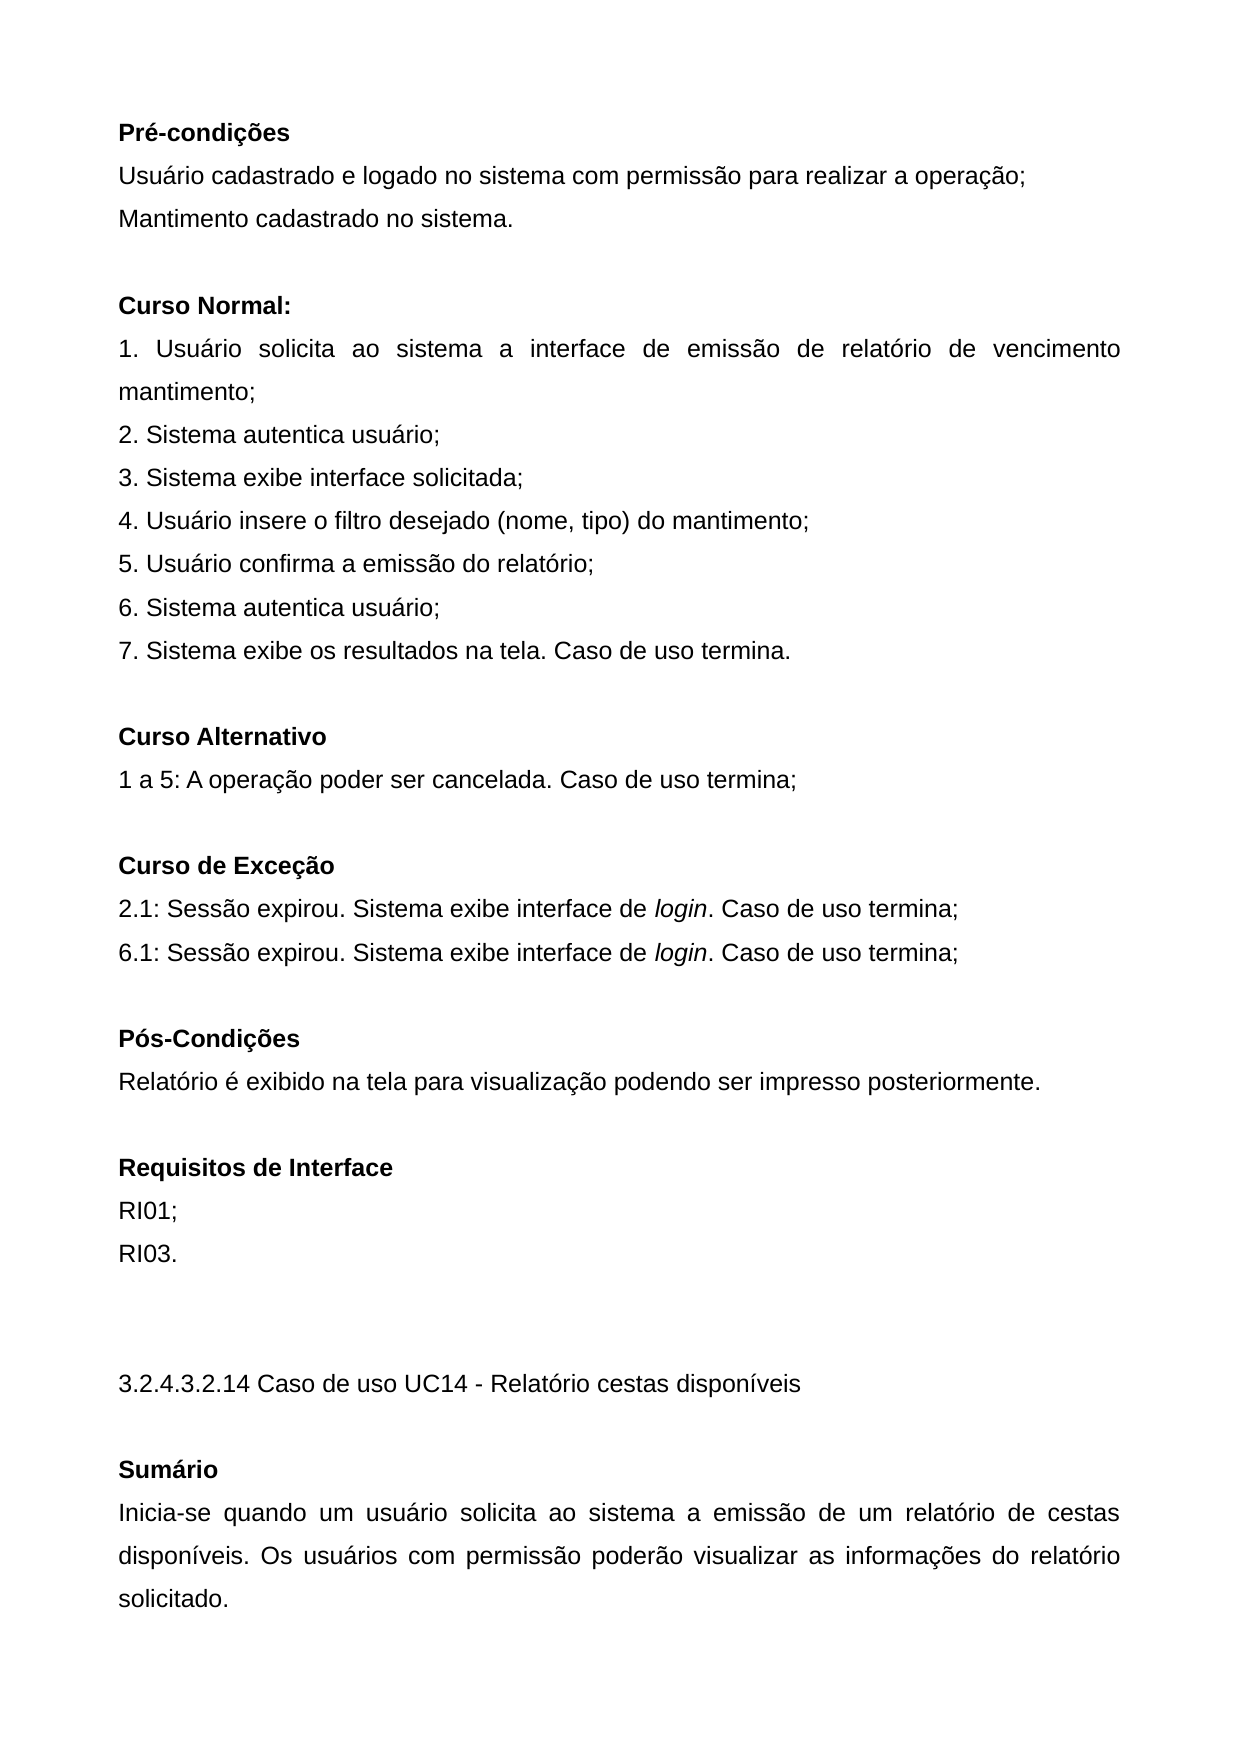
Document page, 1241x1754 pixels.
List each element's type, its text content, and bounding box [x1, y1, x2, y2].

text Pré-condições [118, 118, 1122, 147]
text 7. Sistema exibe os resultados na tela. Caso de uso termina. [118, 636, 1122, 664]
text Sumário [118, 1455, 1122, 1484]
text Curso Alternativo [118, 722, 1122, 751]
text 6. Sistema autentica usuário; [118, 592, 1122, 621]
text RI01; [118, 1196, 1122, 1225]
text Curso de Exceção [118, 851, 1122, 880]
text 5. Usuário confirma a emissão do relatório; [118, 549, 1122, 578]
text 6.1: Sessão expirou. Sistema exibe interface de login. Caso de uso termina; [118, 937, 1122, 966]
text 3. Sistema exibe interface solicitada; [118, 463, 1122, 492]
text 4. Usuário insere o filtro desejado (nome, tipo) do mantimento; [118, 506, 1122, 535]
text Requisitos de Interface [118, 1153, 1122, 1182]
text Inicia-se quando um usuário solicita ao sistema a emissão de um relatório de cestas disponíveis. Os usuários com permissão poderão visualizar as informações do relatório solicitado. [118, 1498, 1122, 1613]
text Relatório é exibido na tela para visualização podendo ser impresso posteriormente. [118, 1067, 1122, 1096]
text Usuário cadastrado e logado no sistema com permissão para realizar a operação; [118, 161, 1122, 190]
text 3.2.4.3.2.14 Caso de uso UC14 - Relatório cestas disponíveis [118, 1369, 1122, 1397]
text Pós-Condições [118, 1024, 1122, 1052]
text Mantimento cadastrado no sistema. [118, 204, 1122, 233]
text 2.1: Sessão expirou. Sistema exibe interface de login. Caso de uso termina; [118, 894, 1122, 923]
text Curso Normal: [118, 291, 1122, 319]
text 1. Usuário solicita ao sistema a interface de emissão de relatório de vencimento mantimento; [118, 334, 1122, 406]
text RI03. [118, 1239, 1122, 1268]
text 1 a 5: A operação poder ser cancelada. Caso de uso termina; [118, 765, 1122, 794]
text 2. Sistema autentica usuário; [118, 420, 1122, 449]
